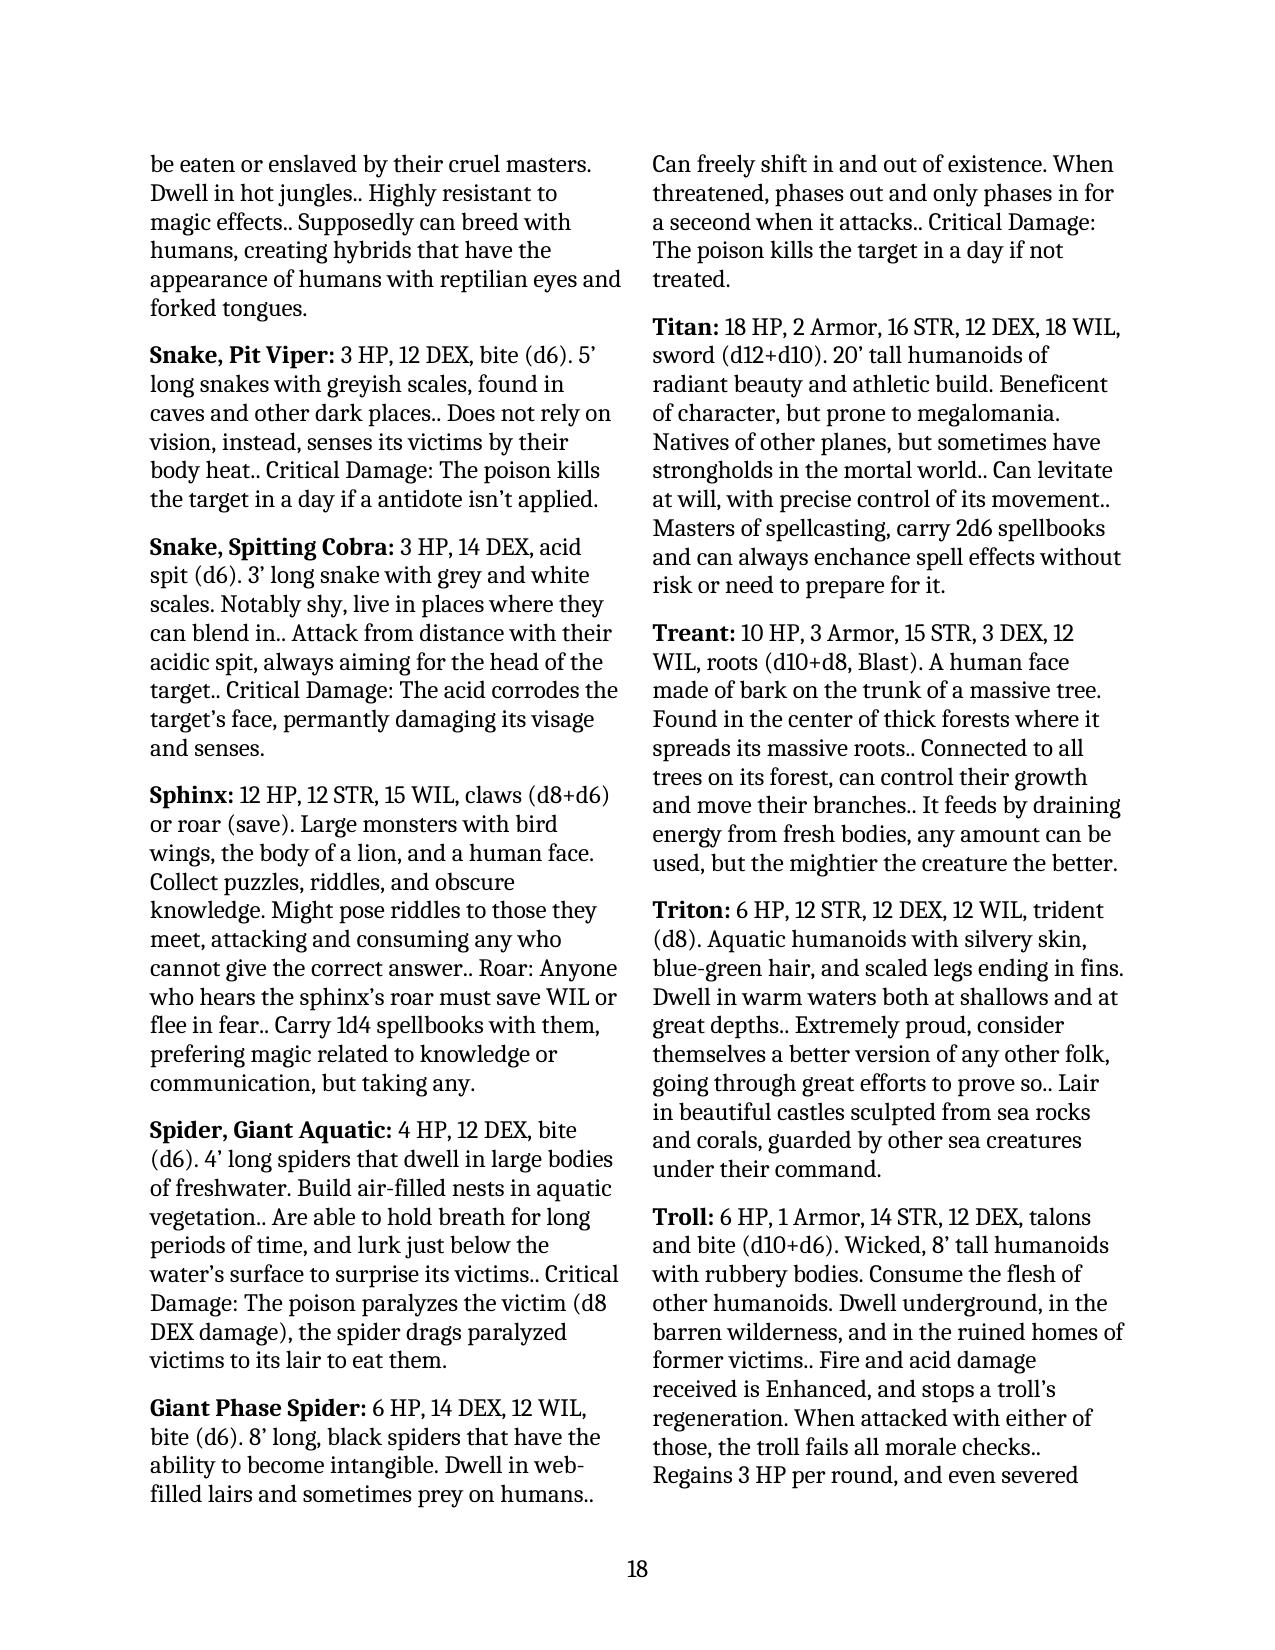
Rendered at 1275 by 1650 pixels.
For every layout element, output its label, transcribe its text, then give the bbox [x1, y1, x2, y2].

text Can freely shift in and out of existence. When threatened, phases out and only phases in for a seceond when it attacks.. Critical Damage: The poison kills the target in a day if not treated. [652, 150, 1125, 294]
text Snake, Spitting Cobra: 3 HP, 14 DEX, acid spit (d6). 3’ long snake with grey and white scales. Notably shy, live in places where they can blend in.. Attack from distance with their acidic spit, always aiming for the head of the target.. Critical Damage: The acid corrodes the target’s face, permantly damaging its visage and senses. [150, 532, 622, 762]
text Treant: 10 HP, 3 Armor, 15 STR, 3 DEX, 12 WIL, roots (d10+d8, Blast). A human face made of bark on the trunk of a massive tree. Found in the center of thick forests where it spreads its massive roots.. Connected to all trees on its forest, can control their growth and move their branches.. It feeds by draining energy from fresh bodies, any amount can be used, but the mightier the creature the better. [652, 619, 1125, 877]
text Triton: 6 HP, 12 STR, 12 DEX, 12 WIL, trident (d8). Aquatic humanoids with silvery skin, blue-green hair, and scaled legs ending in fins. Dwell in warm waters both at shallows and at great depths.. Extremely proud, consider themselves a better version of any other folk, going through great efforts to prove so.. Lair in beautiful castles sculpted from sea rocks and corals, guarded by other sea creatures under their command. [652, 896, 1125, 1184]
text Sphinx: 12 HP, 12 STR, 15 WIL, claws (d8+d6) or roar (save). Large monsters with bird wings, the body of a lion, and a human face. Collect puzzles, riddles, and obscure knowledge. Might pose riddles to those they meet, attacking and consuming any who cannot give the correct answer.. Roar: Anyone who hears the sphinx’s roar must save WIL or flee in fear.. Carry 1d4 spellbooks with them, prefering magic related to knowledge or communication, but taking any. [150, 781, 622, 1097]
text be eaten or enslaved by their cruel masters. Dwell in hot jungles.. Highly resistant to magic effects.. Supposedly can breed with humans, creating hybrids that have the appearance of humans with reptilian eyes and forked tongues. [150, 150, 622, 322]
text Titan: 18 HP, 2 Armor, 16 STR, 12 DEX, 18 WIL, sword (d12+d10). 20’ tall humanoids of radiant beauty and athletic build. Beneficent of character, but prone to megalomania. Natives of other planes, but sometimes have strongholds in the mortal world.. Can levitate at will, with precise control of its movement.. Masters of spellcasting, carry 2d6 spellbooks and can always enchance spell effects without risk or need to prepare for it. [652, 312, 1125, 600]
text Giant Phase Spider: 6 HP, 14 DEX, 12 WIL, bite (d6). 8’ long, black spiders that have the ability to become intangible. Dwell in web-filled lairs and sometimes prey on humans.. [150, 1394, 622, 1509]
text Snake, Pit Viper: 3 HP, 12 DEX, bite (d6). 5’ long snakes with greyish scales, found in caves and other dark places.. Does not rely on vision, instead, senses its victims by their body heat.. Critical Damage: The poison kills the target in a day if a antidote isn’t applied. [150, 341, 622, 514]
text Troll: 6 HP, 1 Armor, 14 STR, 12 DEX, talons and bite (d10+d6). Wicked, 8’ tall humanoids with rubbery bodies. Consume the flesh of other humanoids. Dwell underground, in the barren wilderness, and in the ruined homes of former victims.. Fire and acid damage received is Enhanced, and stops a troll’s regeneration. When attacked with either of those, the troll fails all morale checks.. Regains 3 HP per round, and even severed [652, 1202, 1125, 1490]
text Spider, Giant Aquatic: 4 HP, 12 DEX, bite (d6). 4’ long spiders that dwell in large bodies of freshwater. Build air-filled nests in aquatic vegetation.. Are able to hold breath for long periods of time, and lurk just below the water’s surface to surprise its victims.. Critical Damage: The poison paralyzes the victim (d8 DEX damage), the spider drags paralyzed victims to its lair to eat them. [150, 1116, 622, 1375]
